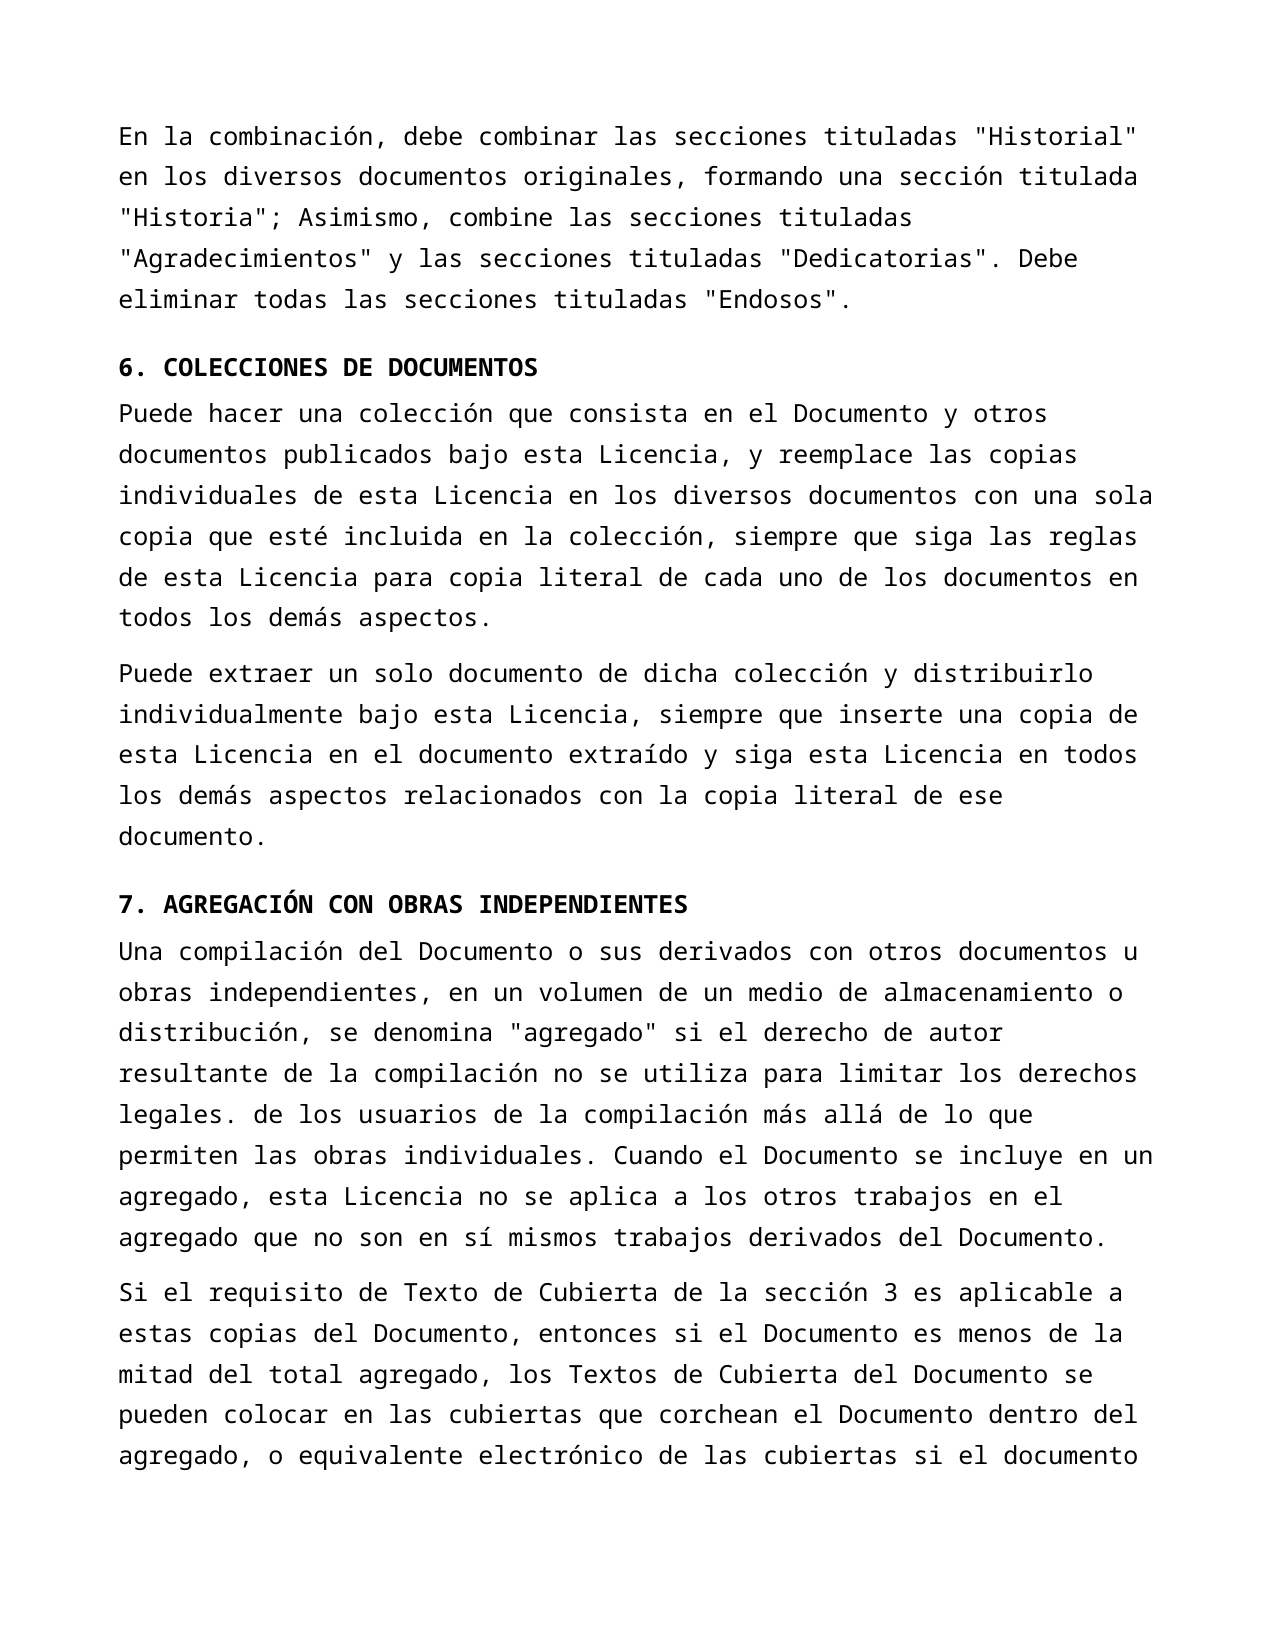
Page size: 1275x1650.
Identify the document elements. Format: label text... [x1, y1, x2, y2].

subtitle 7. AGREGACIÓN CON OBRAS INDEPENDIENTES [118, 887, 1157, 921]
subtitle 6. COLECCIONES DE DOCUMENTOS [118, 349, 1157, 383]
text Puede hacer una colección que consista en el Documento y otros documentos publicados bajo esta Licencia, y reemplace las copias individuales de esta Licencia en los diversos documentos con una sola copia que esté incluida en la colección, siempre que siga las reglas de esta Licencia para copia literal de cada uno de los documentos en todos los demás aspectos. [118, 396, 1157, 634]
text Puede extraer un solo documento de dicha colección y distribuirlo individualmente bajo esta Licencia, siempre que inserte una copia de esta Licencia en el documento extraído y siga esta Licencia en todos los demás aspectos relacionados con la copia literal de ese documento. [118, 656, 1157, 853]
text En la combinación, debe combinar las secciones tituladas "Historial" en los diversos documentos originales, formando una sección titulada "Historia"; Asimismo, combine las secciones tituladas "Agradecimientos" y las secciones tituladas "Dedicatorias". Debe eliminar todas las secciones tituladas "Endosos". [118, 118, 1157, 316]
text Si el requisito de Texto de Cubierta de la sección 3 es aplicable a estas copias del Documento, entonces si el Documento es menos de la mitad del total agregado, los Textos de Cubierta del Documento se pueden colocar en las cubiertas que corchean el Documento dentro del agregado, o equivalente electrónico de las cubiertas si el documento [118, 1274, 1157, 1472]
text Una compilación del Documento o sus derivados con otros documentos u obras independientes, en un volumen de un medio de almacenamiento o distribución, se denomina "agregado" si el derecho de autor resultante de la compilación no se utiliza para limitar los derechos legales. de los usuarios de la compilación más allá de lo que permiten las obras individuales. Cuando el Documento se incluye en un agregado, esta Licencia no se aplica a los otros trabajos en el agregado que no son en sí mismos trabajos derivados del Documento. [118, 933, 1157, 1253]
